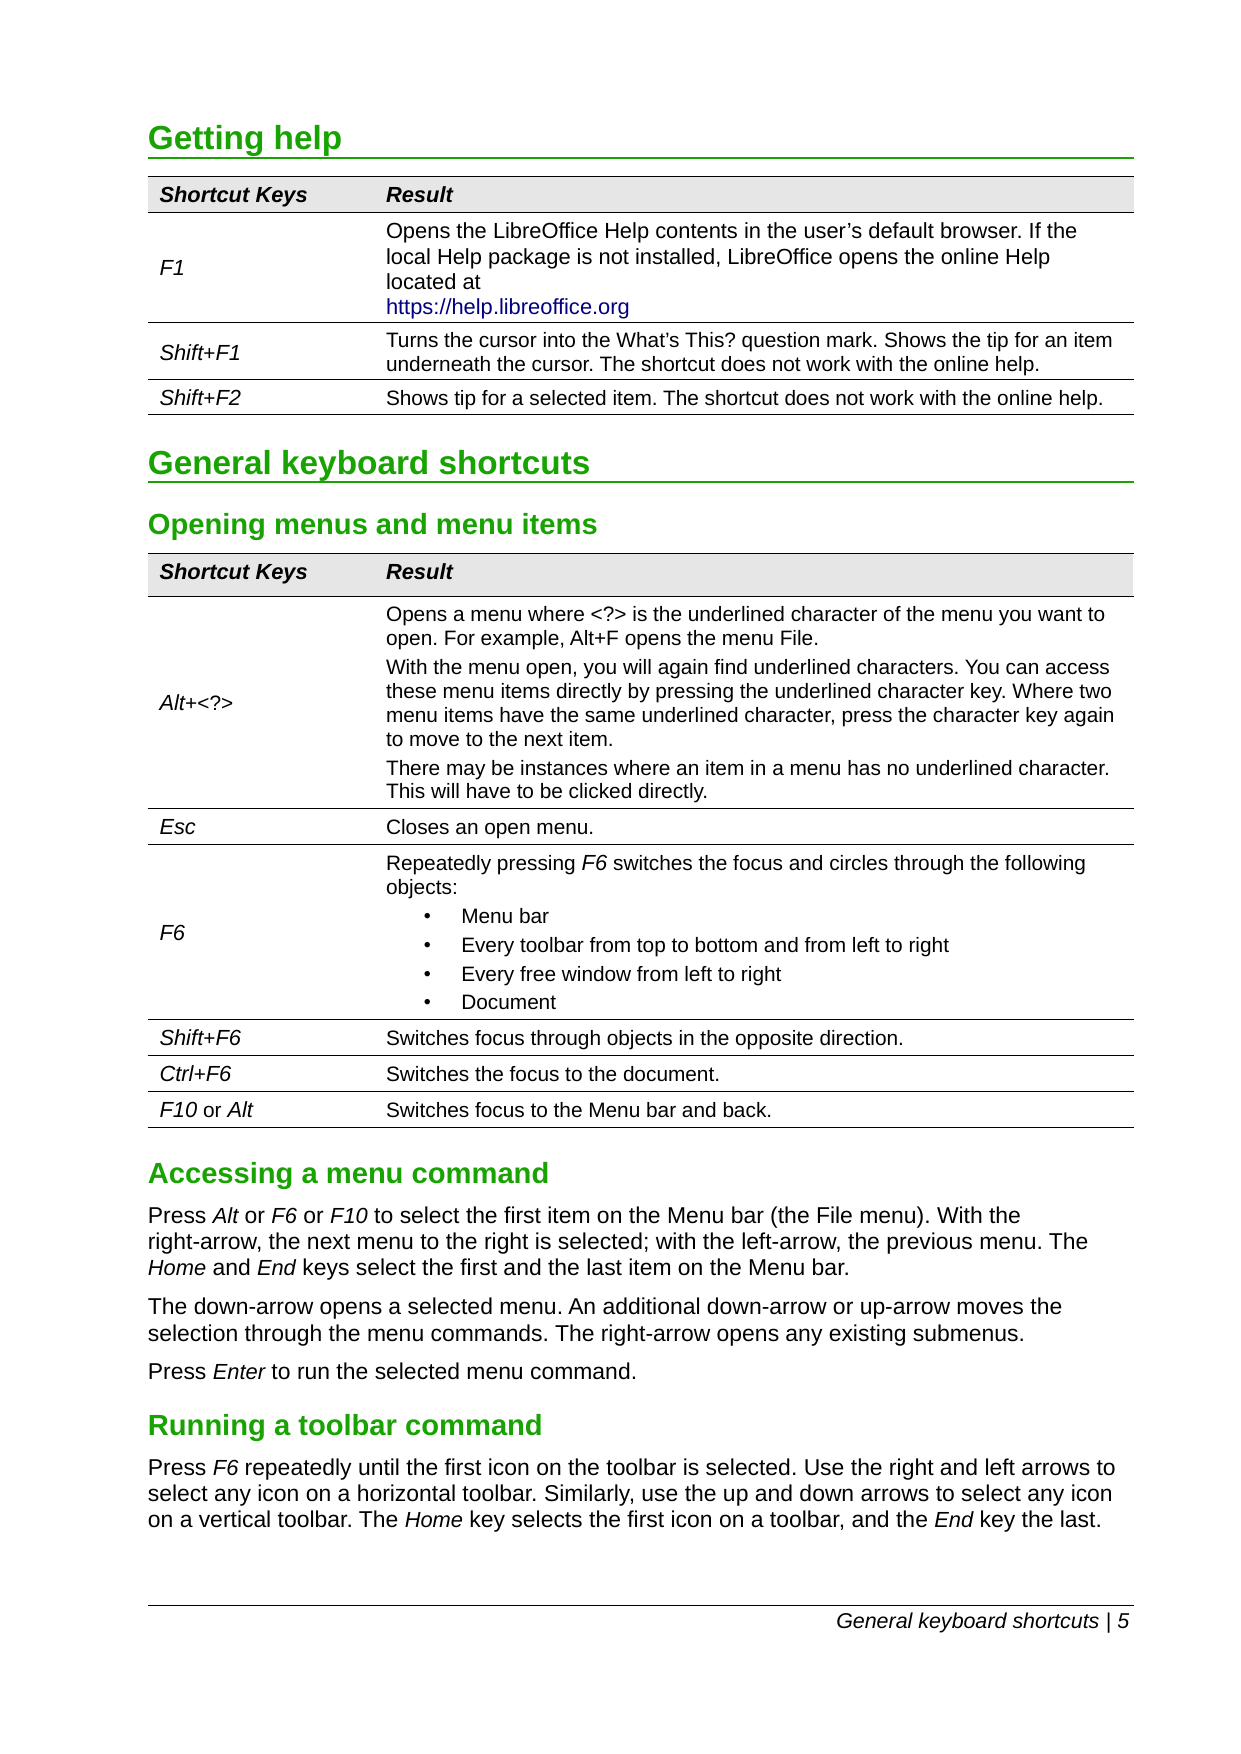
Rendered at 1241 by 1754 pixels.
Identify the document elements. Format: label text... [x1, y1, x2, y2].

table_cell Shift+F1 [148, 323, 374, 379]
table_cell Opens the LibreOffice Help contents in the user’s default browser. If the local Help package is not installed, LibreOffice opens the online Help located at https://help.libreoffice.org [374, 213, 1134, 322]
text The down-arrow opens a selected menu. An additional down-arrow or up-arrow moves the selection through the menu commands. The right-arrow opens any existing submenus. [148, 1293, 1134, 1346]
subtitle Running a toolbar command [148, 1408, 1134, 1442]
table_cell Shows tip for a selected item. The shortcut does not work with the online help. [374, 380, 1134, 413]
table_cell F10 or Alt [148, 1092, 374, 1127]
text Press Enter to run the selected menu command. [148, 1358, 1134, 1385]
text Press F6 repeatedly until the first icon on the toolbar is selected. Use the right and left arrows to select any icon on a horizontal toolbar. Similarly, use the up and down arrows to select any icon on a vertical toolbar. The Home key selects the first icon on a toolbar, and the End key the last. [148, 1454, 1134, 1533]
subtitle Opening menus and menu items [148, 507, 1134, 541]
subtitle Getting help [148, 118, 1134, 157]
table_header Shortcut Keys [148, 554, 374, 596]
table_header Shortcut Keys [148, 177, 374, 212]
subtitle Accessing a menu command [148, 1156, 1134, 1190]
table_cell Ctrl+F6 [148, 1056, 374, 1091]
table_cell Switches focus to the Menu bar and back. [374, 1092, 1133, 1127]
table_cell Switches focus through objects in the opposite direction. [374, 1020, 1133, 1055]
text Press Alt or F6 or F10 to select the first item on the Menu bar (the File menu). With the right‑arrow, the next menu to the right is selected; with the left-arrow, the previous menu. The Home and End keys select the first and the last item on the Menu bar. [148, 1202, 1134, 1281]
table_header Result [374, 177, 1134, 212]
table_cell Shift+F2 [148, 380, 374, 413]
subtitle General keyboard shortcuts [148, 443, 1134, 481]
table_cell Esc [148, 809, 374, 844]
table_cell Closes an open menu. [374, 809, 1133, 844]
table_cell Switches the focus to the document. [374, 1056, 1133, 1091]
table_cell Alt+<?> [148, 597, 374, 808]
table_cell Turns the cursor into the What’s This? question mark. Shows the tip for an item underneath the cursor. The shortcut does not work with the online help. [374, 323, 1134, 379]
table_header Result [374, 554, 1133, 596]
table_cell F6 [148, 845, 374, 1019]
table_cell Opens a menu where <?> is the underlined character of the menu you want to open. For example, Alt+F opens the menu File. With the menu open, you will again find underlined characters. You can access these menu items directly by pressing the underlined character key. Where two menu items have the same underlined character, press the character key again to move to the next item. There may be instances where an item in a menu has no underlined character. This will have to be clicked directly. [374, 597, 1133, 808]
table_cell Repeatedly pressing F6 switches the focus and circles through the following objects: Menu bar Every toolbar from top to bottom and from left to right Every free window from left to right Document [374, 845, 1133, 1019]
table_cell Shift+F6 [148, 1020, 374, 1055]
table_cell F1 [148, 213, 374, 322]
